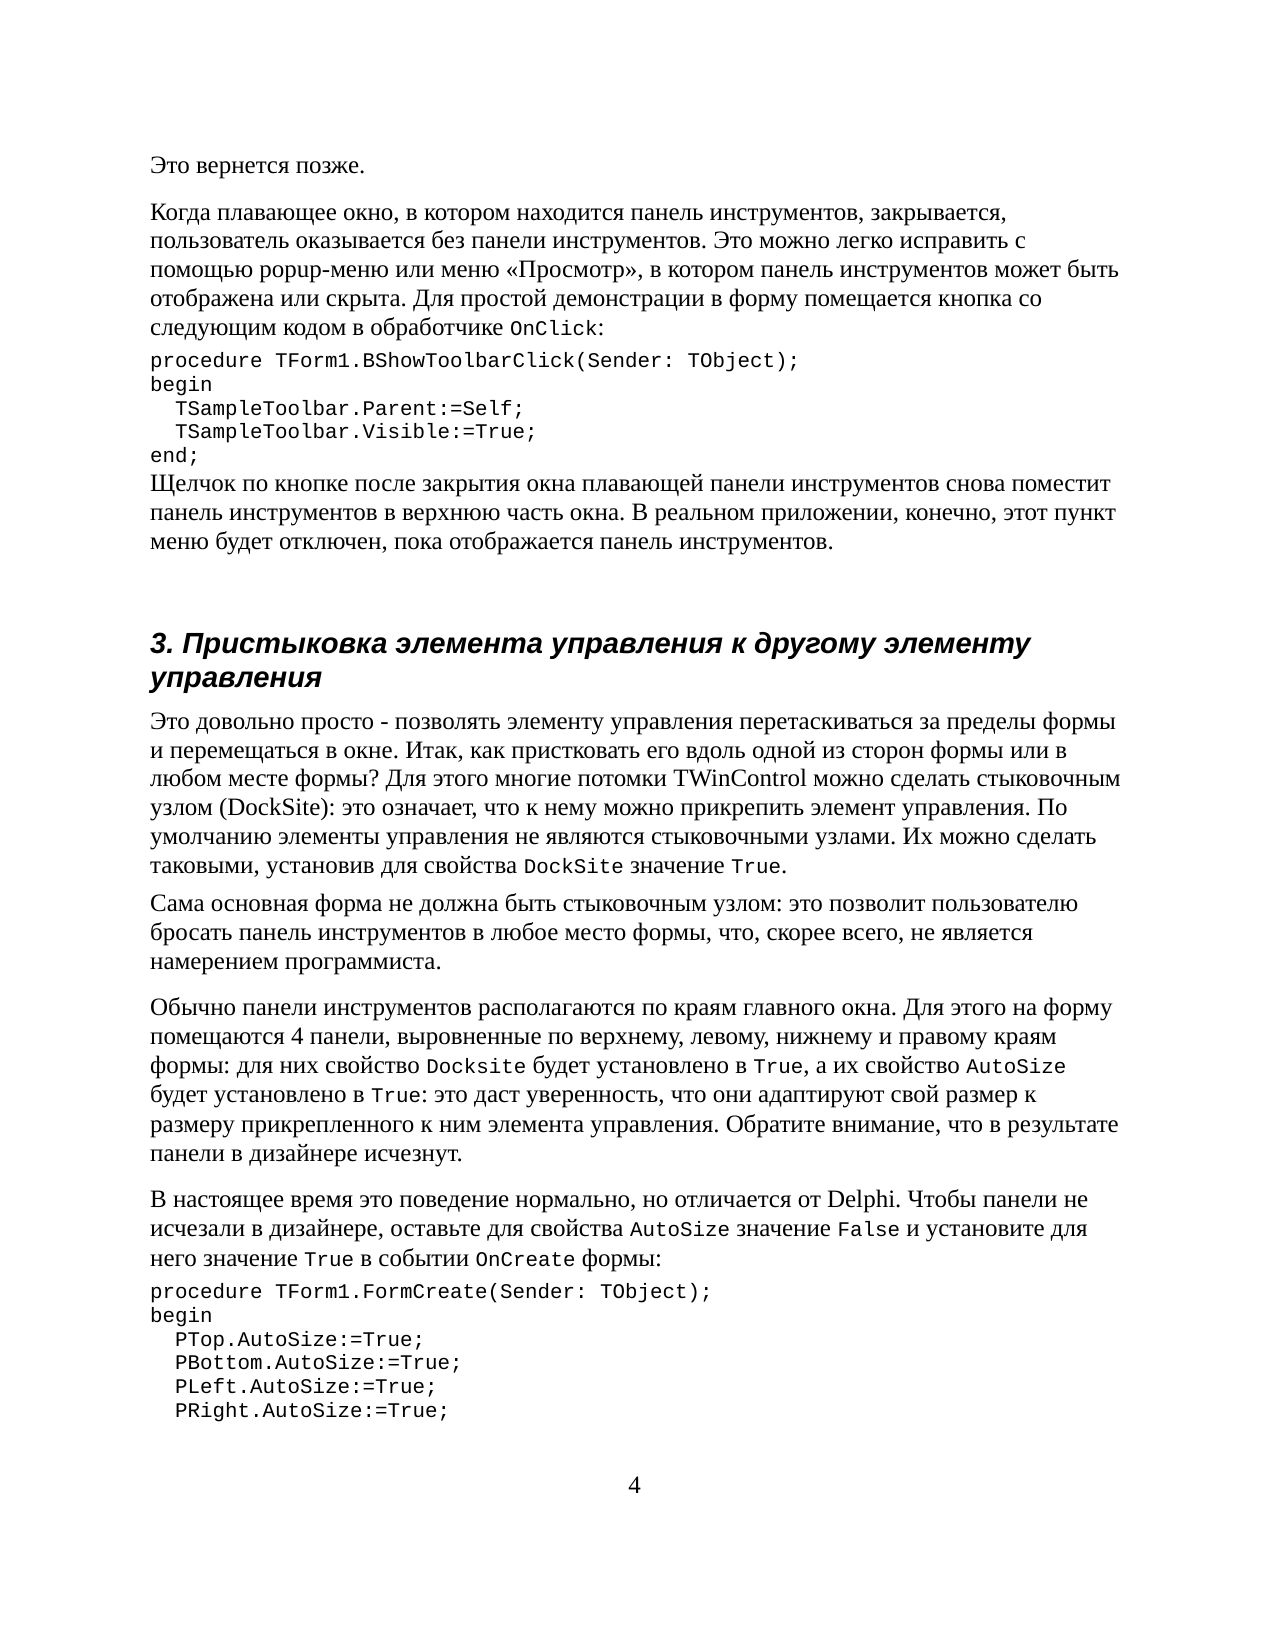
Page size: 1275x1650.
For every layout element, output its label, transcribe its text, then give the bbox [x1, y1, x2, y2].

text Сама основная форма не должна быть стыковочным узлом: это позволит пользователю бросать панель инструментов в любое место формы, что, скорее всего, не является намерением программиста. [150, 888, 1125, 974]
text Обычно панели инструментов располагаются по краям главного окна. Для этого на форму помещаются 4 панели, выровненные по верхнему, левому, нижнему и правому краям формы: для них свойство Docksite будет установлено в True, а их свойство AutoSize будет установлено в True: это даст уверенность, что они адаптируют свой размер к размеру прикрепленного к ним элемента управления. Обратите внимание, что в результате панели в дизайнере исчезнут. [150, 992, 1125, 1167]
text TSampleToolbar.Parent:=Self; [150, 397, 1125, 421]
text PTop.AutoSize:=True; [150, 1329, 1125, 1352]
text begin [150, 1305, 1125, 1329]
text PLeft.AutoSize:=True; [150, 1376, 1125, 1399]
text PRight.AutoSize:=True; [150, 1399, 1125, 1423]
text end; [150, 445, 1125, 468]
subtitle 3. Пристыковка элемента управления к другому элементу управления [150, 626, 1125, 693]
text Когда плавающее окно, в котором находится панель инструментов, закрывается, пользователь оказывается без панели инструментов. Это можно легко исправить с помощью popup-меню или меню «Просмотр», в котором панель инструментов может быть отображена или скрыта. Для простой демонстрации в форму помещается кнопка со следующим кодом в обработчике OnClick: [150, 197, 1125, 341]
text В настоящее время это поведение нормально, но отличается от Delphi. Чтобы панели не исчезали в дизайнере, оставьте для свойства AutoSize значение False и установите для него значение True в событии OnCreate формы: [150, 1184, 1125, 1272]
text PBottom.AutoSize:=True; [150, 1352, 1125, 1376]
text Щелчок по кнопке после закрытия окна плавающей панели инструментов снова поместит панель инструментов в верхнюю часть окна. В реальном приложении, конечно, этот пункт меню будет отключен, пока отображается панель инструментов. [150, 468, 1125, 555]
text Это довольно просто - позволять элементу управления перетаскиваться за пределы формы и перемещаться в окне. Итак, как пристковать его вдоль одной из сторон формы или в любом месте формы? Для этого многие потомки TWinControl можно сделать стыковочным узлом (DockSite): это означает, что к нему можно прикрепить элемент управления. По умолчанию элементы управления не являются стыковочными узлами. Их можно сделать таковыми, установив для свойства DockSite значение True. [150, 706, 1125, 879]
text procedure TForm1.FormCreate(Sender: TObject); [150, 1281, 1125, 1305]
text begin [150, 374, 1125, 397]
text Это вернется позже. [150, 150, 1125, 179]
text TSampleToolbar.Visible:=True; [150, 421, 1125, 445]
text procedure TForm1.BShowToolbarClick(Sender: TObject); [150, 350, 1125, 374]
